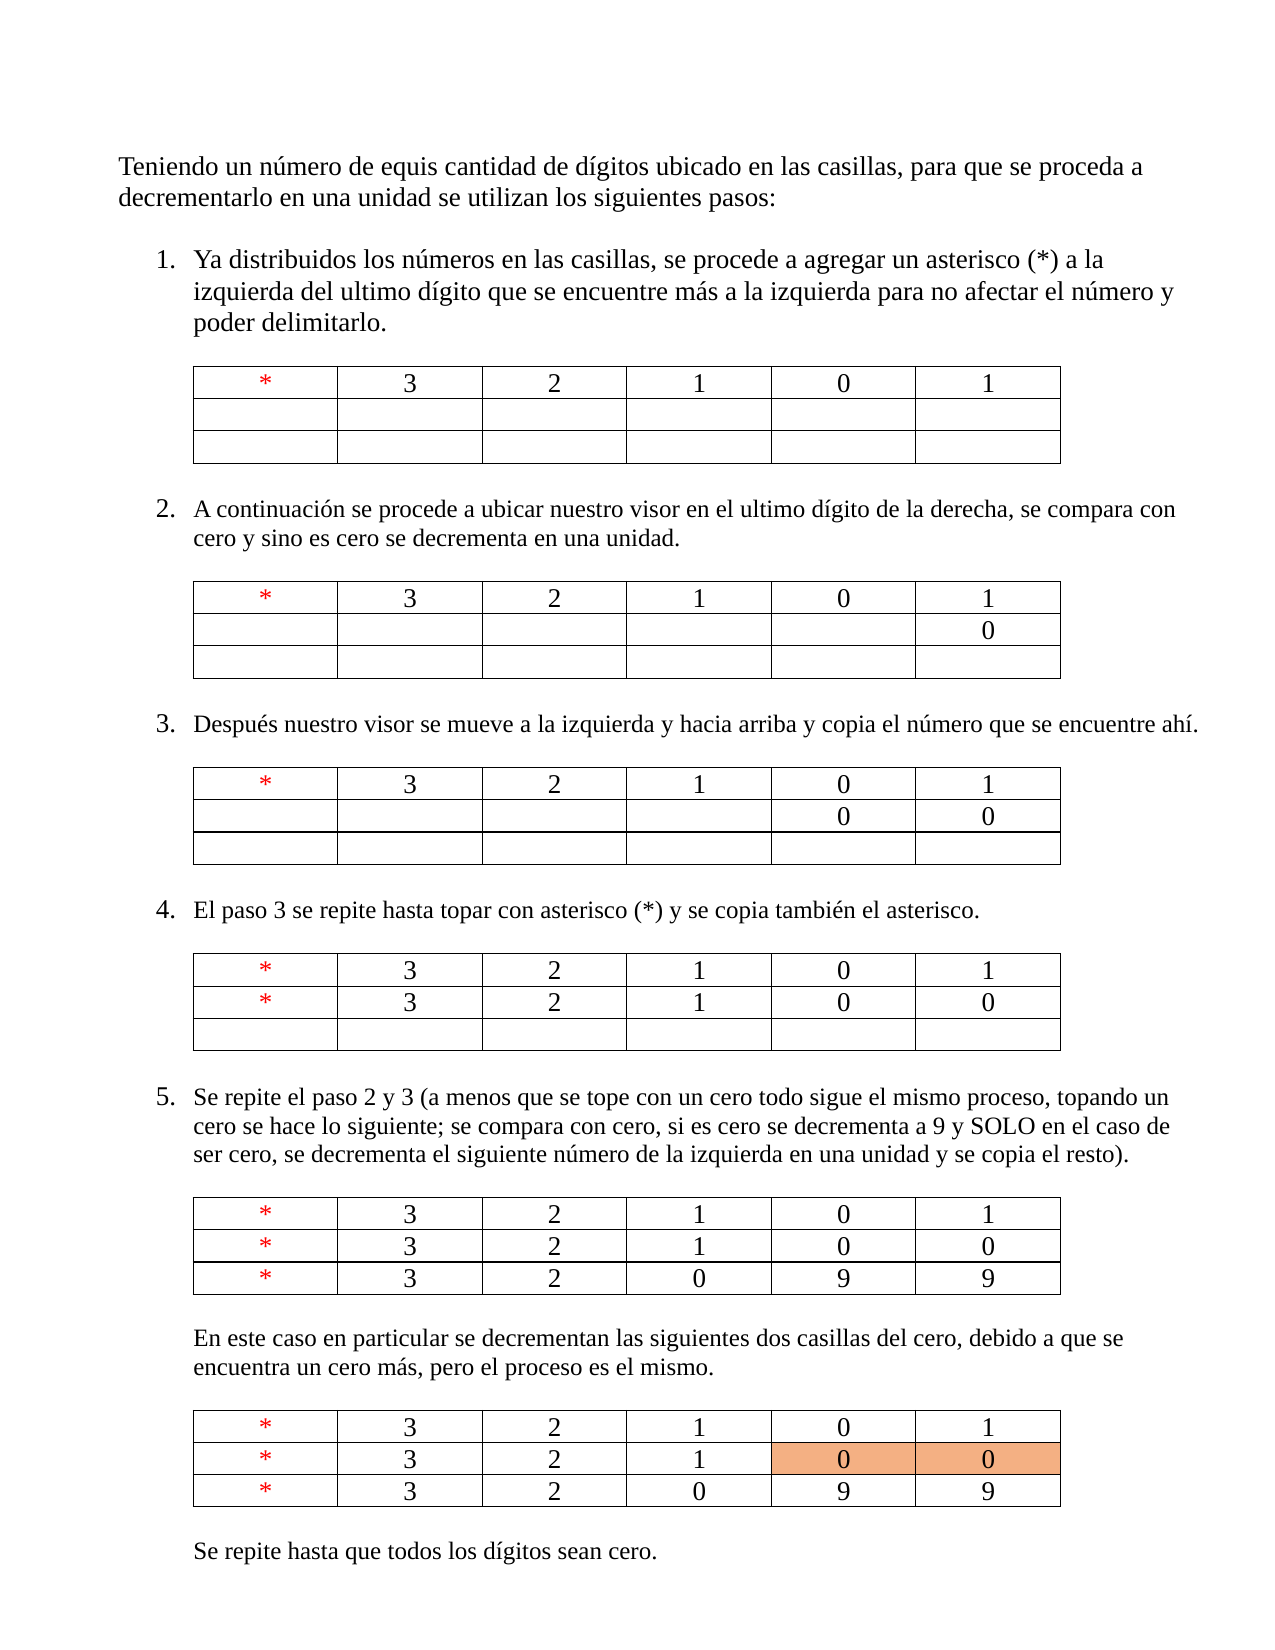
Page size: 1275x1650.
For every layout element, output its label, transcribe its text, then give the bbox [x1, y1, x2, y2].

table_cell [916, 646, 1060, 677]
table_cell 0 [916, 1443, 1060, 1474]
table_cell 9 [916, 1263, 1060, 1294]
table_cell [627, 646, 771, 677]
table_cell [194, 800, 337, 831]
table_cell [483, 399, 626, 430]
table_cell [916, 1019, 1060, 1050]
table_cell [338, 1019, 482, 1050]
table_cell * [194, 1475, 337, 1506]
table_cell * [194, 987, 337, 1018]
table_cell 0 [772, 800, 915, 831]
table_header 3 [338, 1198, 482, 1229]
table_header * [194, 582, 337, 613]
table_header 2 [483, 582, 626, 613]
table_cell 0 [772, 1443, 915, 1474]
table_cell [772, 1019, 915, 1050]
table_header 3 [338, 582, 482, 613]
table_cell 2 [483, 1263, 626, 1294]
table_cell * [194, 1443, 337, 1474]
table_header 0 [772, 1198, 915, 1229]
table_cell 1 [627, 1443, 771, 1474]
table_cell 9 [916, 1475, 1060, 1506]
table_cell [338, 399, 482, 430]
table_cell 9 [772, 1475, 915, 1506]
table_cell 1 [627, 987, 771, 1018]
table_cell [627, 1019, 771, 1050]
table_header 2 [483, 954, 626, 986]
table_cell 3 [338, 1475, 482, 1506]
table_header 1 [916, 367, 1060, 398]
table_cell 1 [627, 1230, 771, 1261]
table_cell 9 [772, 1263, 915, 1294]
table_cell 0 [772, 1230, 915, 1261]
table_header * [194, 367, 337, 398]
table_cell [916, 431, 1060, 462]
text Teniendo un número de equis cantidad de dígitos ubicado en las casillas, para que se proceda a decrementarlo en una unidad se utilizan los siguientes pasos: [118, 150, 1205, 212]
table_header 1 [916, 582, 1060, 613]
table_cell [194, 833, 337, 864]
table_cell 0 [916, 614, 1060, 645]
table_cell 0 [772, 987, 915, 1018]
table_cell * [194, 1230, 337, 1261]
table_header 1 [627, 954, 771, 986]
table_cell [338, 800, 482, 831]
table_cell 0 [916, 987, 1060, 1018]
list Después nuestro visor se mueve a la izquierda y hacia arriba y copia el número que se encuentre ahí. [156, 707, 1205, 738]
table_header 0 [772, 954, 915, 986]
table_cell [627, 614, 771, 645]
table_cell [916, 833, 1060, 864]
list En este caso en particular se decrementan las siguientes dos casillas del cero, debido a que se encuentra un cero más, pero el proceso es el mismo. [193, 1323, 1205, 1381]
list Se repite hasta que todos los dígitos sean cero. [193, 1536, 1205, 1565]
table_cell [772, 614, 915, 645]
table_cell * [194, 1263, 337, 1294]
table_cell [772, 833, 915, 864]
table_cell [194, 431, 337, 462]
table_cell 0 [916, 1230, 1060, 1261]
table_header 1 [627, 1198, 771, 1229]
table_cell [194, 646, 337, 677]
table_cell [483, 1019, 626, 1050]
table_cell 3 [338, 1230, 482, 1261]
table_header * [194, 1198, 337, 1229]
table_header 0 [772, 768, 915, 799]
table_cell [483, 646, 626, 677]
table_cell 2 [483, 987, 626, 1018]
table_cell 2 [483, 1230, 626, 1261]
table_cell [483, 614, 626, 645]
table_cell [627, 399, 771, 430]
table_cell [338, 833, 482, 864]
list Se repite el paso 2 y 3 (a menos que se tope con un cero todo sigue el mismo proceso, topando un cero se hace lo siguiente; se compara con cero, si es cero se decrementa a 9 y SOLO en el caso de ser cero, se decrementa el siguiente número de la izquierda en una unidad y se copia el resto). [156, 1080, 1205, 1168]
table_cell [772, 399, 915, 430]
list A continuación se procede a ubicar nuestro visor en el ultimo dígito de la derecha, se compara con cero y sino es cero se decrementa en una unidad. [156, 492, 1205, 552]
table_header 1 [627, 768, 771, 799]
list Ya distribuidos los números en las casillas, se procede a agregar un asterisco (*) a la izquierda del ultimo dígito que se encuentre más a la izquierda para no afectar el número y poder delimitarlo. [156, 244, 1205, 337]
table_cell 2 [483, 1443, 626, 1474]
table_header 1 [627, 582, 771, 613]
table_header 0 [772, 367, 915, 398]
table_cell [916, 399, 1060, 430]
table_header 0 [772, 582, 915, 613]
table_cell [772, 431, 915, 462]
list El paso 3 se repite hasta topar con asterisco (*) y se copia también el asterisco. [156, 893, 1205, 924]
table_header * [194, 1411, 337, 1442]
table_cell 3 [338, 987, 482, 1018]
table_header 3 [338, 367, 482, 398]
table_header 1 [916, 1198, 1060, 1229]
table_header 3 [338, 768, 482, 799]
table_cell 0 [627, 1263, 771, 1294]
table_header 1 [916, 954, 1060, 986]
table_header 2 [483, 367, 626, 398]
table_header 3 [338, 954, 482, 986]
table_cell 2 [483, 1475, 626, 1506]
table_header 0 [772, 1411, 915, 1442]
table_cell [483, 800, 626, 831]
table_cell [483, 431, 626, 462]
table_header 2 [483, 768, 626, 799]
table_header 3 [338, 1411, 482, 1442]
table_header 1 [916, 768, 1060, 799]
table_cell 0 [627, 1475, 771, 1506]
table_header 1 [627, 1411, 771, 1442]
table_header 1 [627, 367, 771, 398]
table_cell [627, 800, 771, 831]
table_header * [194, 954, 337, 986]
table_cell 3 [338, 1263, 482, 1294]
table_cell [338, 646, 482, 677]
table_cell [627, 431, 771, 462]
table_cell [338, 431, 482, 462]
table_cell 0 [916, 800, 1060, 831]
table_header 2 [483, 1198, 626, 1229]
table_header * [194, 768, 337, 799]
table_cell [483, 833, 626, 864]
table_cell [194, 1019, 337, 1050]
table_cell 3 [338, 1443, 482, 1474]
table_cell [338, 614, 482, 645]
table_cell [194, 614, 337, 645]
table_header 2 [483, 1411, 626, 1442]
table_cell [194, 399, 337, 430]
table_cell [772, 646, 915, 677]
table_header 1 [916, 1411, 1060, 1442]
table_cell [627, 833, 771, 864]
